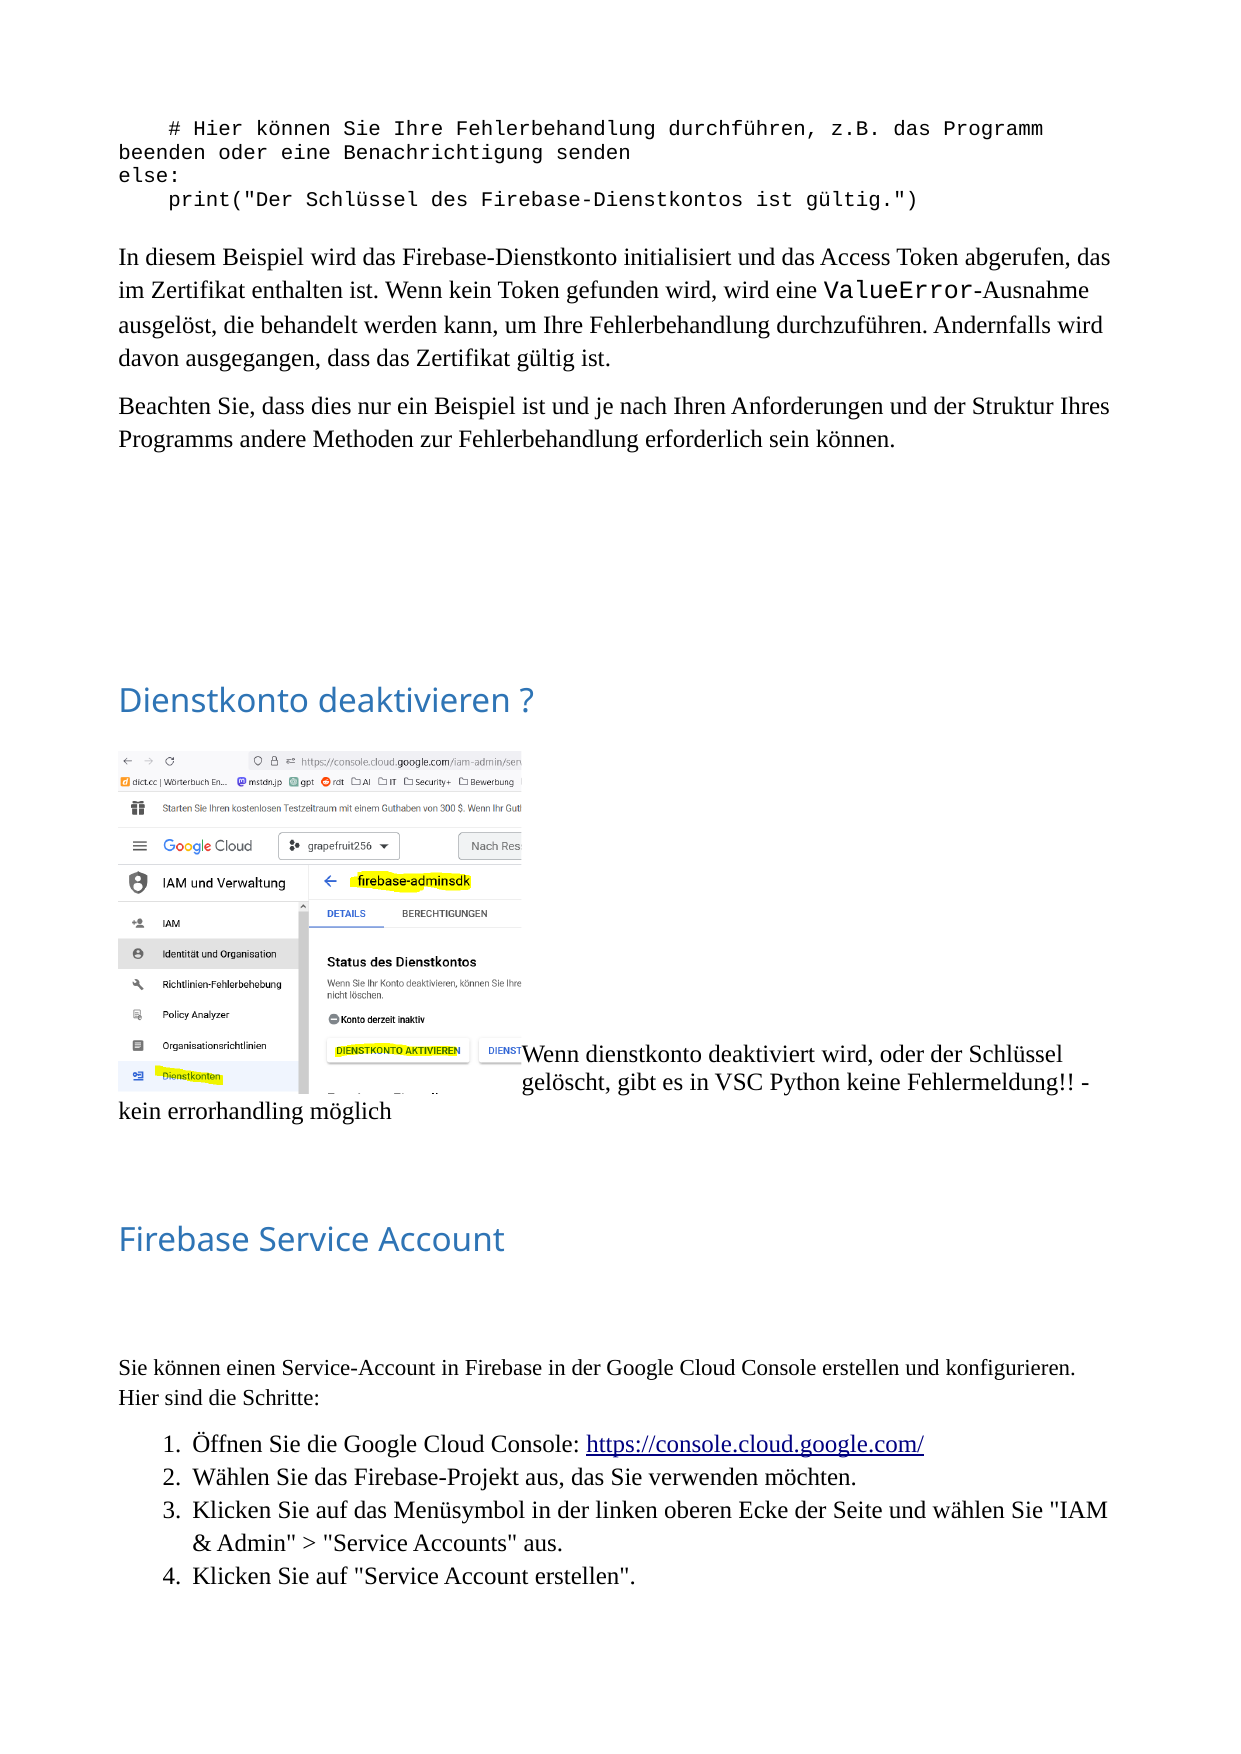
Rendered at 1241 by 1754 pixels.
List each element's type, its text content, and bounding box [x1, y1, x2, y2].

subtitle Firebase Service Account [118, 1215, 1122, 1261]
picture [118, 751, 522, 1094]
text Wenn dienstkonto deaktiviert wird, oder der Schlüssel gelöscht, gibt es in VSC Python keine Fehlermeldung!! - kein errorhandling möglich [118, 1039, 1122, 1125]
list Öffnen Sie die Google Cloud Console: https://console.cloud.google.com/ [162, 1429, 1122, 1458]
text Beachten Sie, dass dies nur ein Beispiel ist und je nach Ihren Anforderungen und der Struktur Ihres Programms andere Methoden zur Fehlerbehandlung erforderlich sein können. [118, 391, 1122, 453]
text else: [118, 165, 1122, 189]
subtitle Dienstkonto deaktivieren ? [118, 677, 1122, 722]
list Wählen Sie das Firebase-Projekt aus, das Sie verwenden möchten. [162, 1462, 1122, 1491]
list Klicken Sie auf das Menüsymbol in der linken oberen Ecke der Seite und wählen Sie "IAM & Admin" > "Service Accounts" aus. [162, 1495, 1122, 1557]
list Klicken Sie auf "Service Account erstellen". [162, 1561, 1122, 1590]
text # Hier können Sie Ihre Fehlerbehandlung durchführen, z.B. das Programm beenden oder eine Benachrichtigung senden [118, 118, 1122, 165]
text print("Der Schlüssel des Firebase-Dienstkontos ist gültig.") [118, 189, 1122, 213]
text Sie können einen Service-Account in Firebase in der Google Cloud Console erstellen und konfigurieren. Hier sind die Schritte: [118, 1354, 1122, 1411]
text In diesem Beispiel wird das Firebase-Dienstkonto initialisiert und das Access Token abgerufen, das im Zertifikat enthalten ist. Wenn kein Token gefunden wird, wird eine ValueError-Ausnahme ausgelöst, die behandelt werden kann, um Ihre Fehlerbehandlung durchzuführen. Andernfalls wird davon ausgegangen, dass das Zertifikat gültig ist. [118, 242, 1122, 372]
